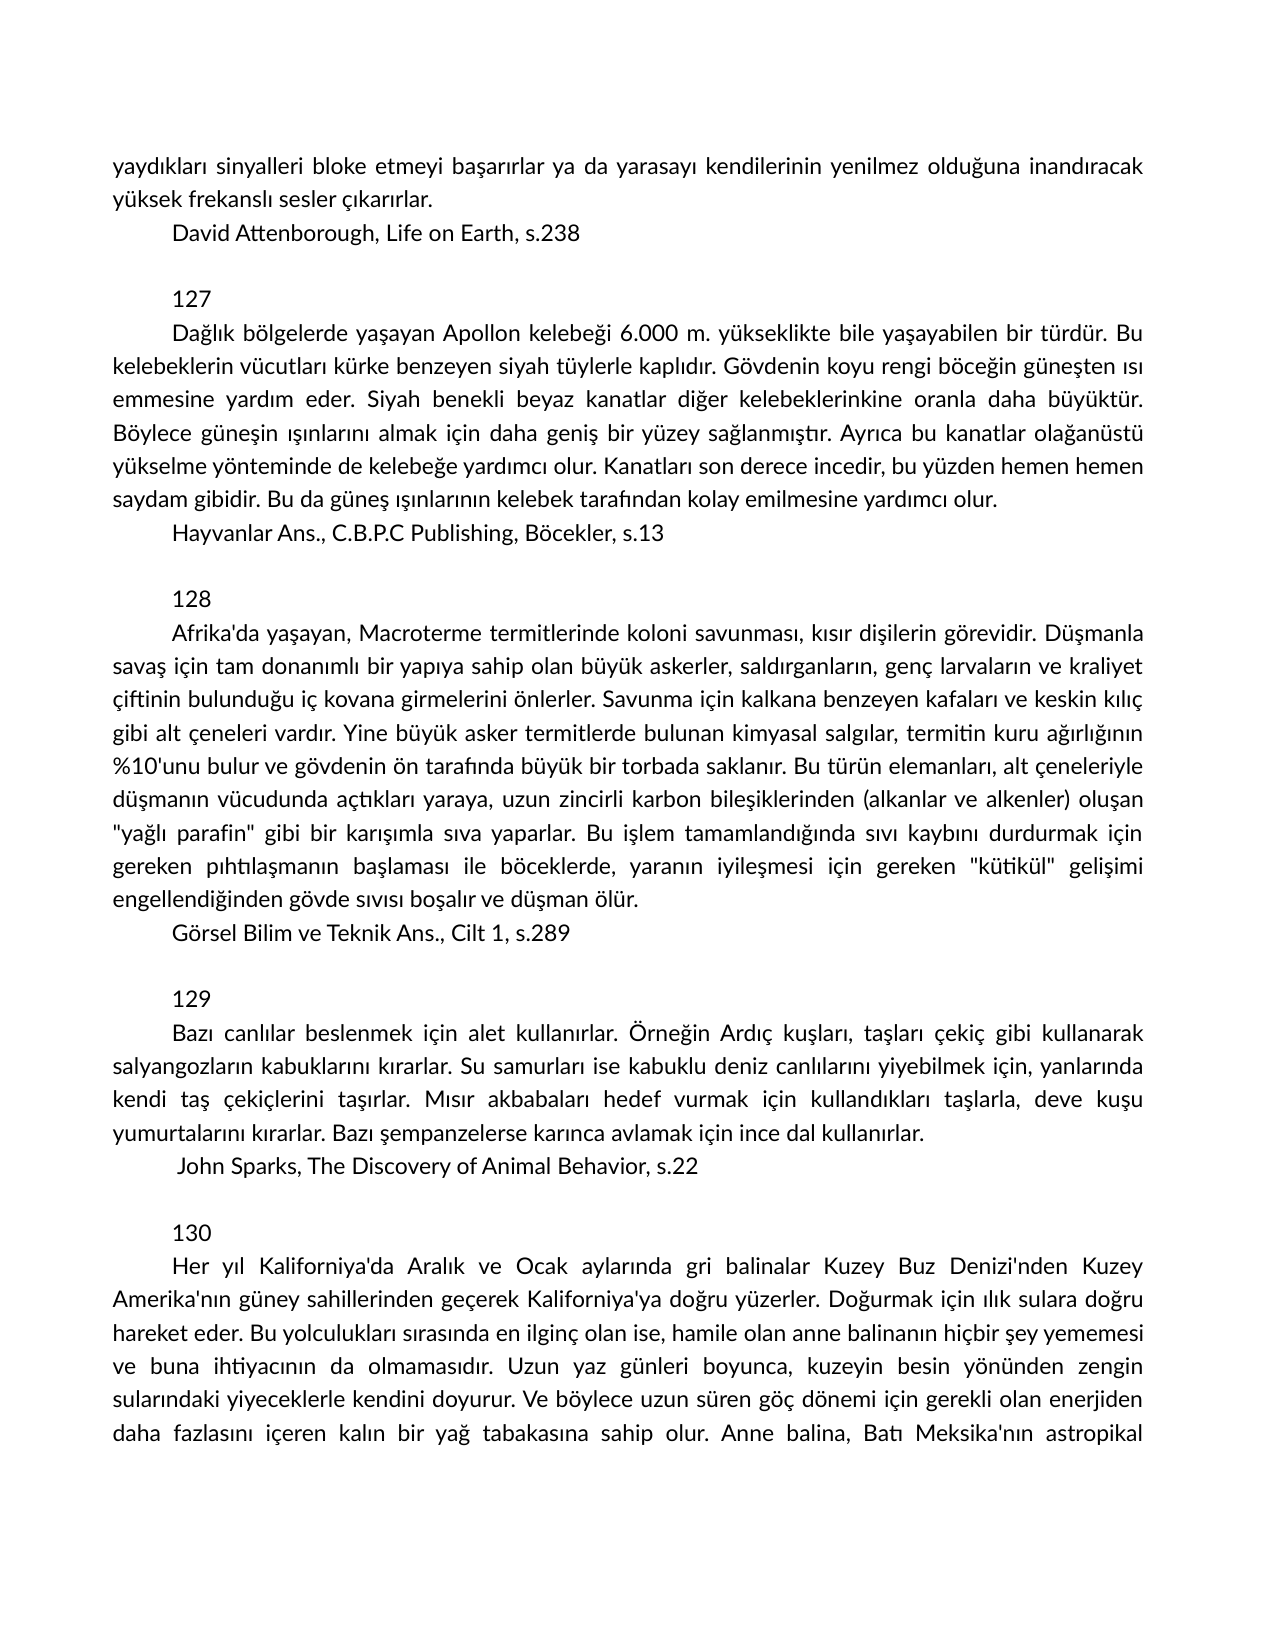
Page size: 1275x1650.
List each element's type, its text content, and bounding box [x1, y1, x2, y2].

text Her yıl Kaliforniya'da Aralık ve Ocak aylarında gri balinalar Kuzey Buz Denizi'nden Kuzey Amerika'nın güney sahillerinden geçerek Kaliforniya'ya doğru yüzerler. Doğurmak için ılık sulara doğru hareket eder. Bu yolculukları sırasında en ilginç olan ise, hamile olan anne balinanın hiçbir şey yememesi ve buna ihtiyacının da olmamasıdır. Uzun yaz günleri boyunca, kuzeyin besin yönünden zengin sularındaki yiyeceklerle kendini doyurur. Ve böylece uzun süren göç dönemi için gerekli olan enerjiden daha fazlasını içeren kalın bir yağ tabakasına sahip olur. Anne balina, Batı Meksika'nın astropikal [112, 1248, 1145, 1448]
text Dağlık bölgelerde yaşayan Apollon kelebeği 6.000 m. yükseklikte bile yaşayabilen bir türdür. Bu kelebeklerin vücutları kürke benzeyen siyah tüylerle kaplıdır. Gövdenin koyu rengi böceğin güneşten ısı emmesine yardım eder. Siyah benekli beyaz kanatlar diğer kelebeklerinkine oranla daha büyüktür. Böylece güneşin ışınlarını almak için daha geniş bir yüzey sağlanmıştır. Ayrıca bu kanatlar olağanüstü yükselme yönteminde de kelebeğe yardımcı olur. Kanatları son derece incedir, bu yüzden hemen hemen saydam gibidir. Bu da güneş ışınlarının kelebek tarafından kolay emilmesine yardımcı olur. [112, 314, 1145, 514]
text 129 [112, 981, 1145, 1014]
text 127 [112, 281, 1145, 314]
text 130 [112, 1214, 1145, 1248]
text Hayvanlar Ans., C.B.P.C Publishing, Böcekler, s.13 [112, 514, 1145, 548]
text John Sparks, The Discovery of Animal Behavior, s.22 [112, 1148, 1145, 1181]
text David Attenborough, Life on Earth, s.238 [112, 214, 1145, 248]
text 128 [112, 581, 1145, 614]
text Bazı canlılar beslenmek için alet kullanırlar. Örneğin Ardıç kuşları, taşları çekiç gibi kullanarak salyangozların kabuklarını kırarlar. Su samurları ise kabuklu deniz canlılarını yiyebilmek için, yanlarında kendi taş çekiçlerini taşırlar. Mısır akbabaları hedef vurmak için kullandıkları taşlarla, deve kuşu yumurtalarını kırarlar. Bazı şempanzelerse karınca avlamak için ince dal kullanırlar. [112, 1014, 1145, 1148]
text Afrika'da yaşayan, Macroterme termitlerinde koloni savunması, kısır dişilerin görevidir. Düşmanla savaş için tam donanımlı bir yapıya sahip olan büyük askerler, saldırganların, genç larvaların ve kraliyet çiftinin bulunduğu iç kovana girmelerini önlerler. Savunma için kalkana benzeyen kafaları ve keskin kılıç gibi alt çeneleri vardır. Yine büyük asker termitlerde bulunan kimyasal salgılar, termitin kuru ağırlığının %10'unu bulur ve gövdenin ön tarafında büyük bir torbada saklanır. Bu türün elemanları, alt çeneleriyle düşmanın vücudunda açtıkları yaraya, uzun zincirli karbon bileşiklerinden (alkanlar ve alkenler) oluşan "yağlı parafin" gibi bir karışımla sıva yaparlar. Bu işlem tamamlandığında sıvı kaybını durdurmak için gereken pıhtılaşmanın başlaması ile böceklerde, yaranın iyileşmesi için gereken "kütikül" gelişimi engellendiğinden gövde sıvısı boşalır ve düşman ölür. [112, 614, 1145, 914]
text yaydıkları sinyalleri bloke etmeyi başarırlar ya da yarasayı kendilerinin yenilmez olduğuna inandıracak yüksek frekanslı sesler çıkarırlar. [112, 148, 1145, 214]
text Görsel Bilim ve Teknik Ans., Cilt 1, s.289 [112, 914, 1145, 948]
